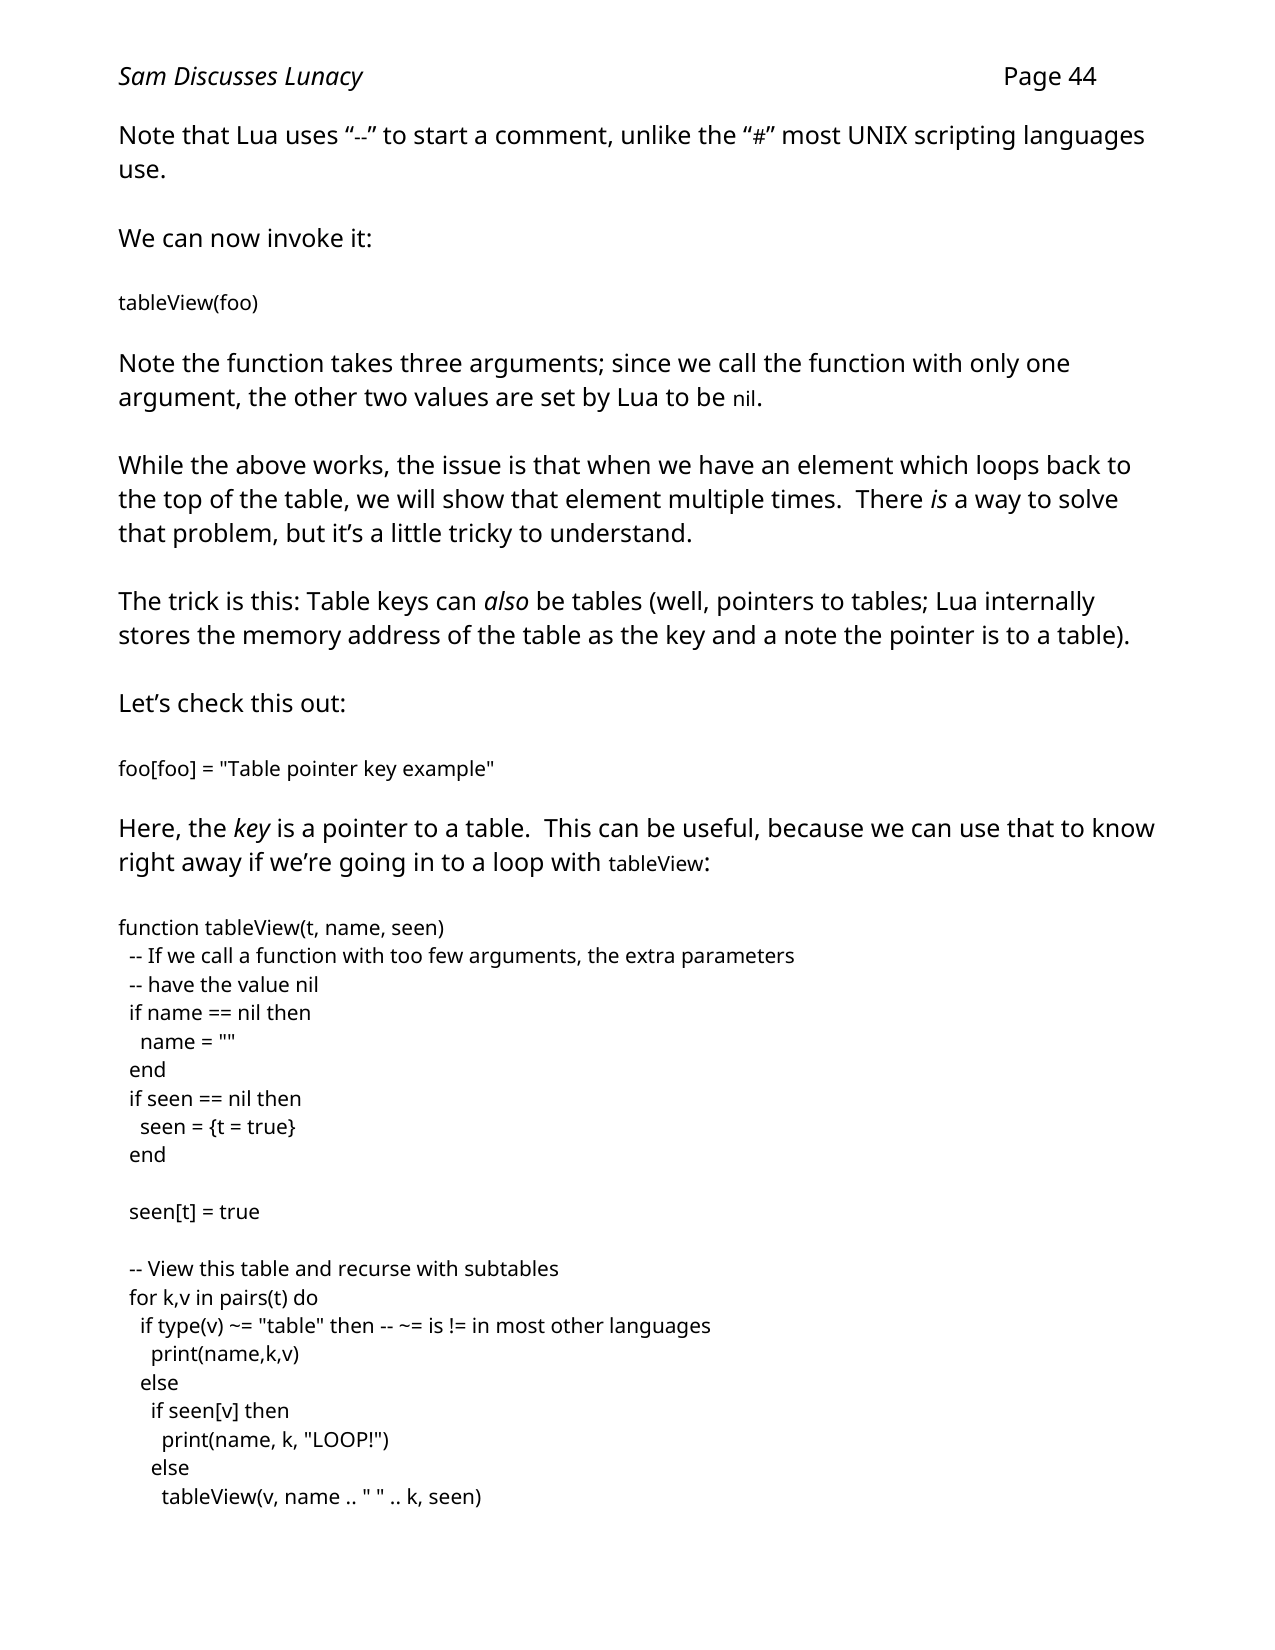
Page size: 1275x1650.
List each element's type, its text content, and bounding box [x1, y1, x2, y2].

text function tableView(t, name, seen) [118, 913, 1157, 941]
text seen[t] = true [118, 1197, 1157, 1226]
text The trick is this: Table keys can also be tables (well, pointers to tables; Lua internally stores the memory address of the table as the key and a note the pointer is to a table). [118, 584, 1157, 652]
text if name == nil then [118, 998, 1157, 1027]
text Note that Lua uses “--” to start a comment, unlike the “#” most UNIX scripting languages use. [118, 118, 1157, 186]
text print(name, k, "LOOP!") [118, 1425, 1157, 1453]
text seen = {t = true} [118, 1112, 1157, 1141]
text Here, the key is a pointer to a table. This can be useful, because we can use that to know right away if we’re going in to a loop with tableView: [118, 811, 1157, 879]
text -- If we call a function with too few arguments, the extra parameters [118, 941, 1157, 970]
text end [118, 1055, 1157, 1084]
text tableView(foo) [118, 288, 1157, 317]
text if seen[v] then [118, 1396, 1157, 1425]
text else [118, 1453, 1157, 1482]
text end [118, 1141, 1157, 1169]
text for k,v in pairs(t) do [118, 1283, 1157, 1311]
text Let’s check this out: [118, 686, 1157, 720]
text -- have the value nil [118, 970, 1157, 998]
text if seen == nil then [118, 1084, 1157, 1112]
text if type(v) ~= "table" then -- ~= is != in most other languages [118, 1311, 1157, 1339]
text While the above works, the issue is that when we have an element which loops back to the top of the table, we will show that element multiple times. There is a way to solve that problem, but it’s a little tricky to understand. [118, 447, 1157, 549]
text Note the function takes three arguments; since we call the function with only one argument, the other two values are set by Lua to be nil. [118, 345, 1157, 413]
text tableView(v, name .. " " .. k, seen) [118, 1482, 1157, 1510]
text name = "" [118, 1027, 1157, 1055]
text else [118, 1368, 1157, 1396]
text -- View this table and recurse with subtables [118, 1254, 1157, 1283]
text print(name,k,v) [118, 1339, 1157, 1368]
text foo[foo] = "Table pointer key example" [118, 754, 1157, 782]
text We can now invoke it: [118, 220, 1157, 254]
